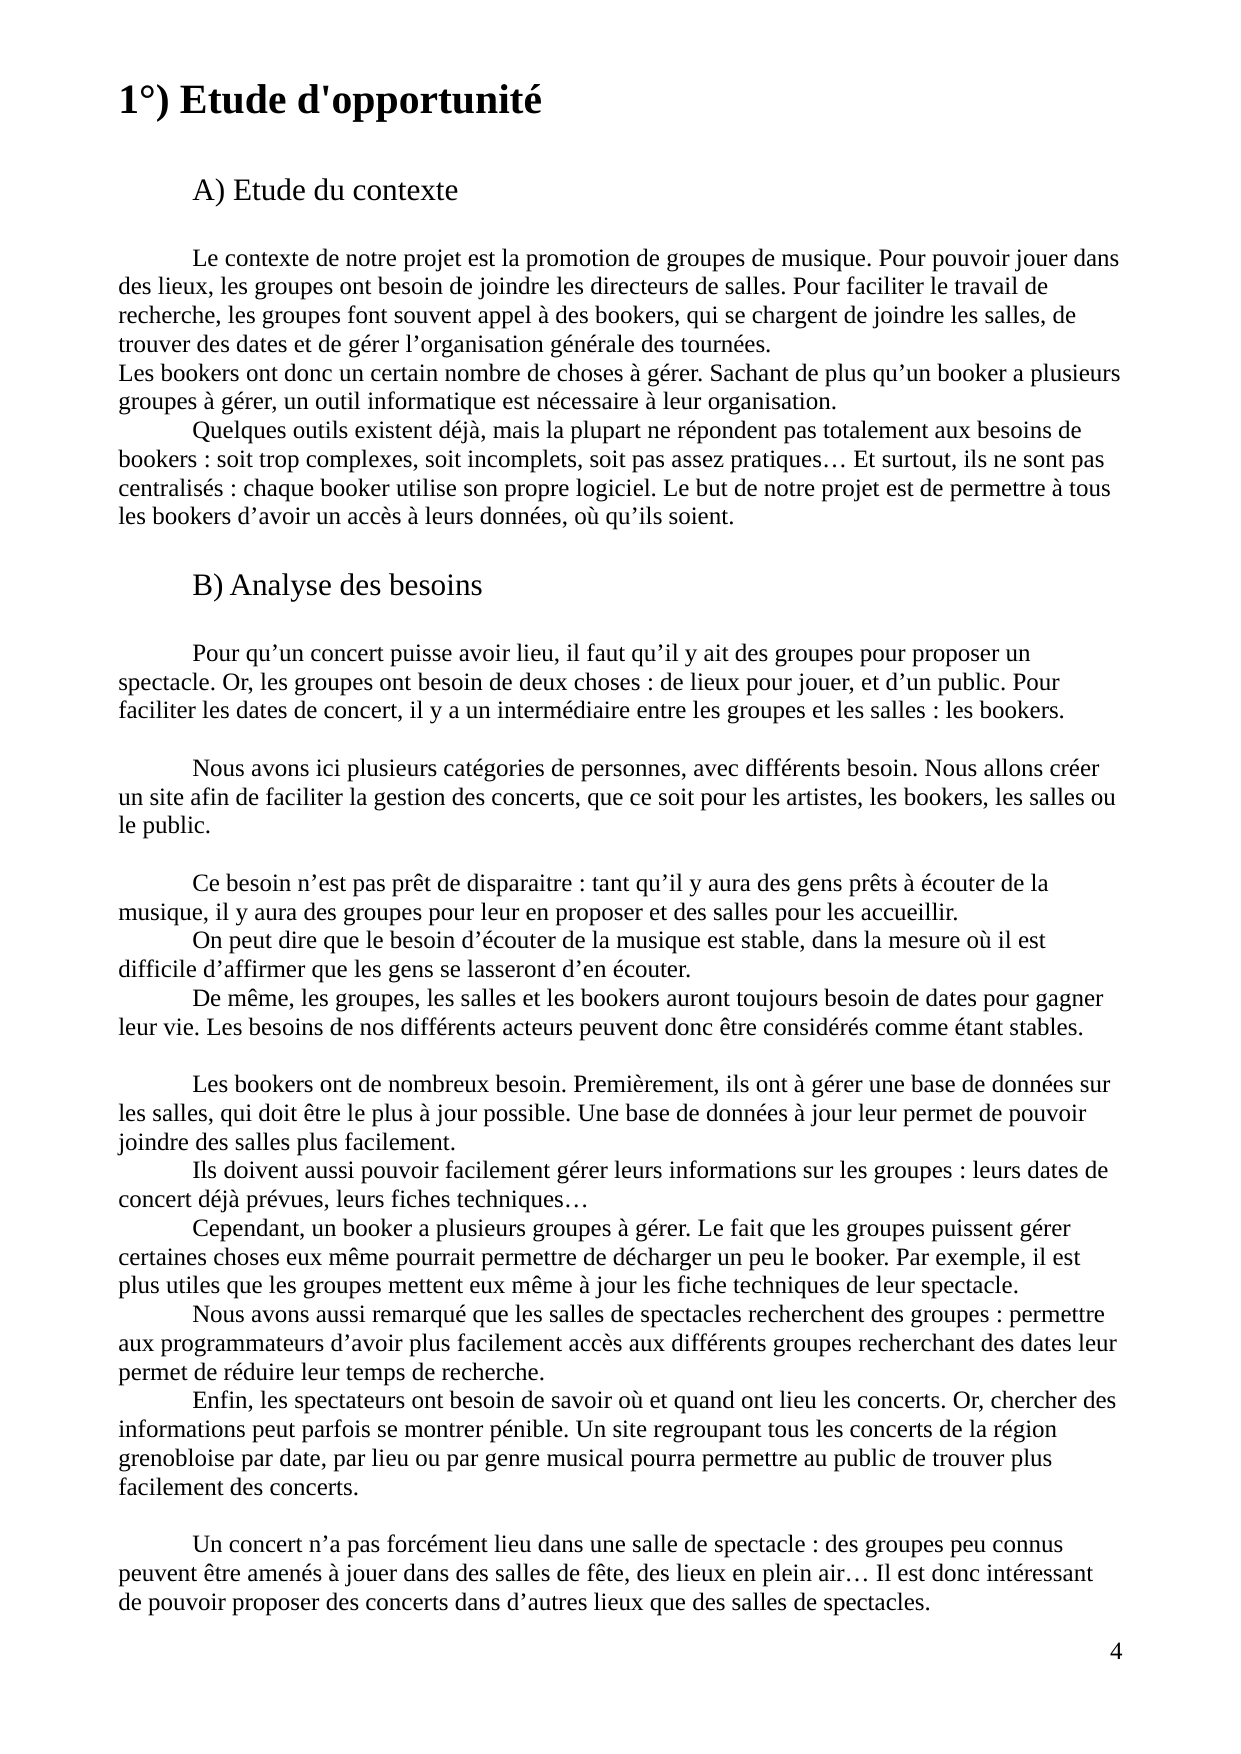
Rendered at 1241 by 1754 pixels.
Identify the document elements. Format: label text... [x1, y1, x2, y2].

text Ils doivent aussi pouvoir facilement gérer leurs informations sur les groupes : leurs dates de concert déjà prévues, leurs fiches techniques… [118, 1156, 1122, 1213]
text Nous avons ici plusieurs catégories de personnes, avec différents besoin. Nous allons créer un site afin de faciliter la gestion des concerts, que ce soit pour les artistes, les bookers, les salles ou le public. [118, 753, 1122, 839]
text Le contexte de notre projet est la promotion de groupes de musique. Pour pouvoir jouer dans des lieux, les groupes ont besoin de joindre les directeurs de salles. Pour faciliter le travail de recherche, les groupes font souvent appel à des bookers, qui se chargent de joindre les salles, de trouver des dates et de gérer l’organisation générale des tournées. [118, 243, 1122, 358]
text Quelques outils existent déjà, mais la plupart ne répondent pas totalement aux besoins de bookers : soit trop complexes, soit incomplets, soit pas assez pratiques… Et surtout, ils ne sont pas centralisés : chaque booker utilise son propre logiciel. Le but de notre projet est de permettre à tous les bookers d’avoir un accès à leurs données, où qu’ils soient. [118, 415, 1122, 530]
text Cependant, un booker a plusieurs groupes à gérer. Le fait que les groupes puissent gérer certaines choses eux même pourrait permettre de décharger un peu le booker. Par exemple, il est plus utiles que les groupes mettent eux même à jour les fiche techniques de leur spectacle. [118, 1213, 1122, 1299]
text A) Etude du contexte [118, 171, 1122, 207]
text Les bookers ont de nombreux besoin. Premièrement, ils ont à gérer une base de données sur les salles, qui doit être le plus à jour possible. Une base de données à jour leur permet de pouvoir joindre des salles plus facilement. [118, 1069, 1122, 1156]
text Les bookers ont donc un certain nombre de choses à gérer. Sachant de plus qu’un booker a plusieurs groupes à gérer, un outil informatique est nécessaire à leur organisation. [118, 358, 1122, 415]
text Nous avons aussi remarqué que les salles de spectacles recherchent des groupes : permettre aux programmateurs d’avoir plus facilement accès aux différents groupes recherchant des dates leur permet de réduire leur temps de recherche. [118, 1299, 1122, 1386]
text On peut dire que le besoin d’écouter de la musique est stable, dans la mesure où il est difficile d’affirmer que les gens se lasseront d’en écouter. [118, 926, 1122, 983]
text Ce besoin n’est pas prêt de disparaitre : tant qu’il y aura des gens prêts à écouter de la musique, il y aura des groupes pour leur en proposer et des salles pour les accueillir. [118, 868, 1122, 926]
text Pour qu’un concert puisse avoir lieu, il faut qu’il y ait des groupes pour proposer un spectacle. Or, les groupes ont besoin de deux choses : de lieux pour jouer, et d’un public. Pour faciliter les dates de concert, il y a un intermédiaire entre les groupes et les salles : les bookers. [118, 638, 1122, 724]
text Un concert n’a pas forcément lieu dans une salle de spectacle : des groupes peu connus peuvent être amenés à jouer dans des salles de fête, des lieux en plein air… Il est donc intéressant de pouvoir proposer des concerts dans d’autres lieux que des salles de spectacles. [118, 1529, 1122, 1616]
text De même, les groupes, les salles et les bookers auront toujours besoin de dates pour gagner leur vie. Les besoins de nos différents acteurs peuvent donc être considérés comme étant stables. [118, 983, 1122, 1041]
text Enfin, les spectateurs ont besoin de savoir où et quand ont lieu les concerts. Or, chercher des informations peut parfois se montrer pénible. Un site regroupant tous les concerts de la région grenobloise par date, par lieu ou par genre musical pourra permettre au public de trouver plus facilement des concerts. [118, 1386, 1122, 1501]
text B) Analyse des besoins [118, 566, 1122, 602]
text 1°) Etude d'opportunité [118, 75, 1122, 123]
